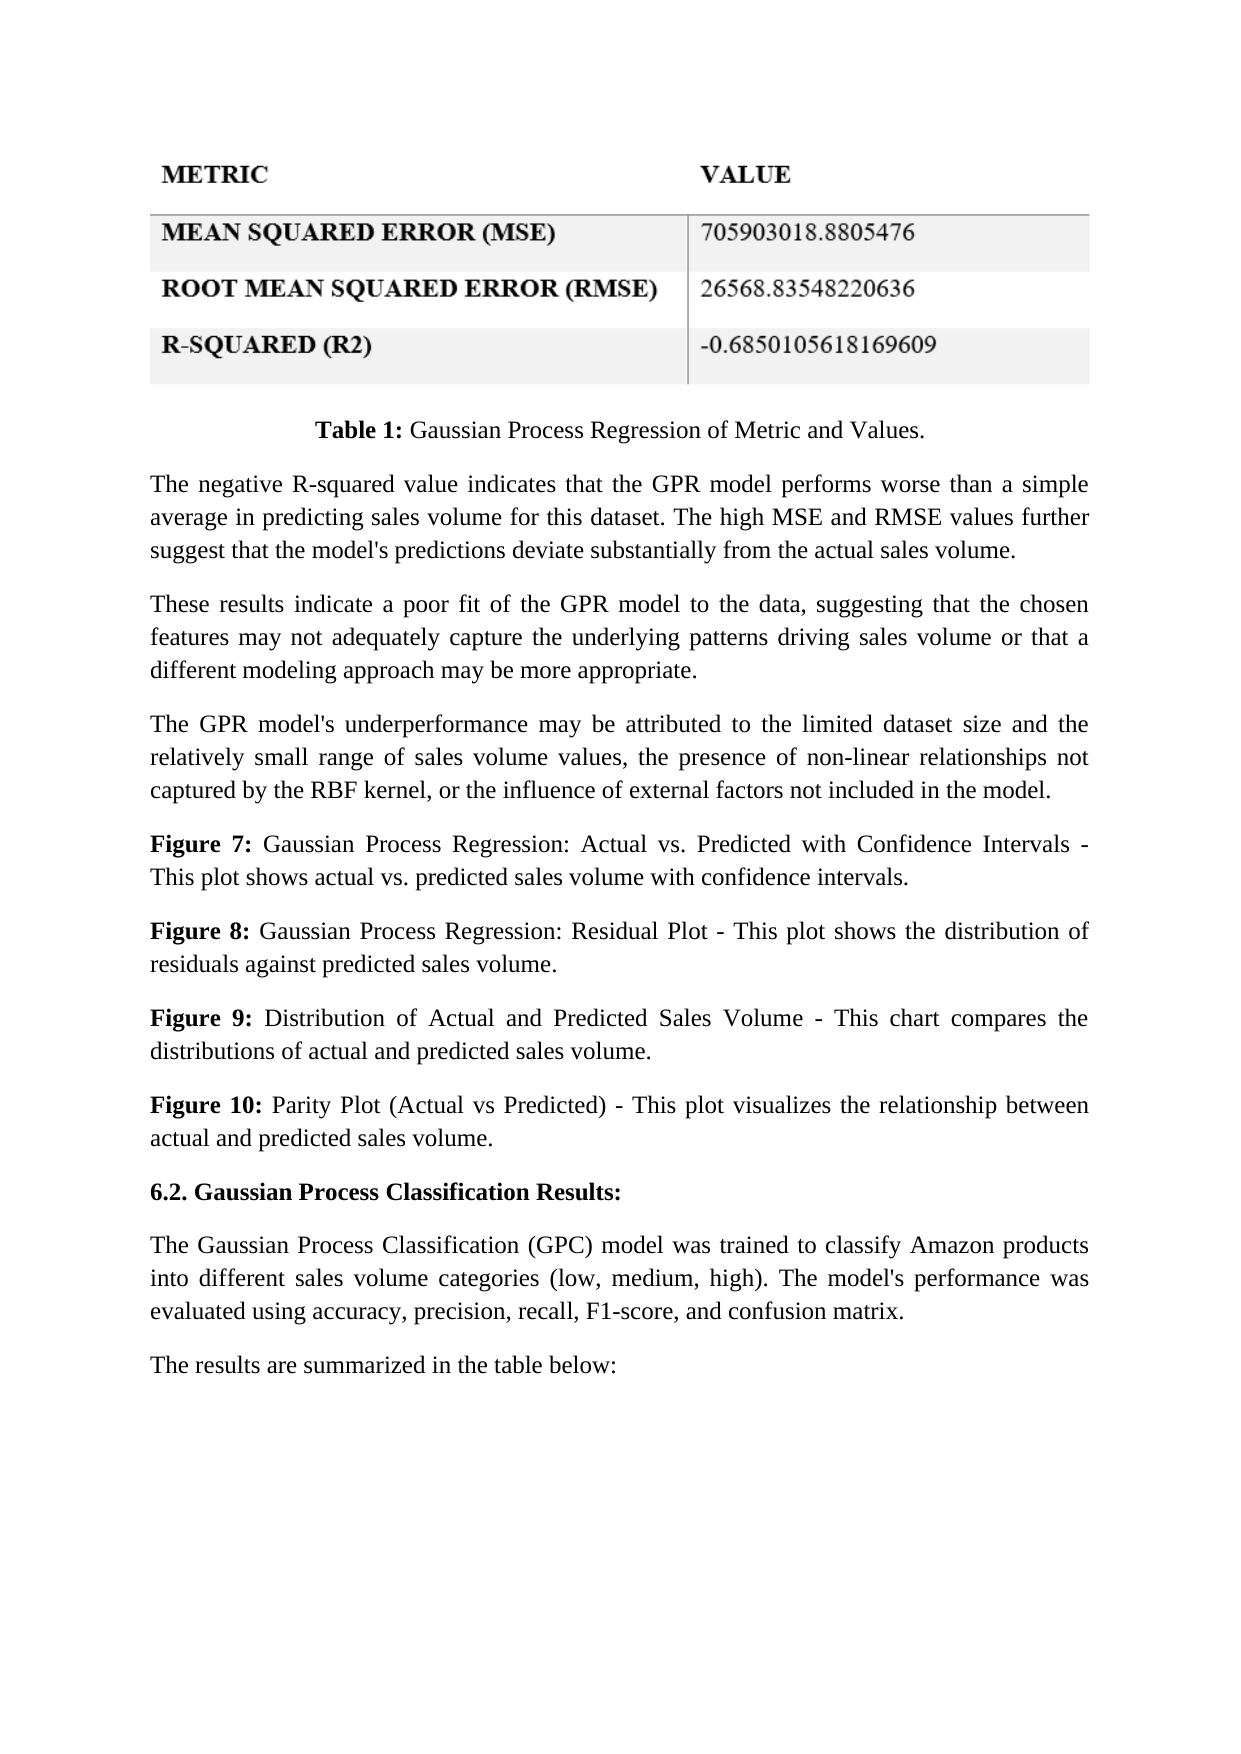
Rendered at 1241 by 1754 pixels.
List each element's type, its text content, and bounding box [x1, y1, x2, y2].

text Figure 10: Parity Plot (Actual vs Predicted) - This plot visualizes the relationship between actual and predicted sales volume. [150, 1090, 1090, 1151]
text Figure 8: Gaussian Process Regression: Residual Plot - This plot shows the distribution of residuals against predicted sales volume. [150, 916, 1090, 978]
text These results indicate a poor fit of the GPR model to the data, suggesting that the chosen features may not adequately capture the underlying patterns driving sales volume or that a different modeling approach may be more appropriate. [150, 589, 1090, 684]
text The results are summarized in the table below: [150, 1350, 1090, 1379]
text 6.2. Gaussian Process Classification Results: [150, 1177, 1090, 1205]
text The GPR model's underperformance may be attributed to the limited dataset size and the relatively small range of sales volume values, the presence of non-linear relationships not captured by the RBF kernel, or the influence of external factors not included in the model. [150, 709, 1090, 804]
text The Gaussian Process Classification (GPC) model was trained to classify Amazon products into different sales volume categories (low, medium, high). The model's performance was evaluated using accuracy, precision, recall, F1-score, and confusion matrix. [150, 1230, 1090, 1325]
text Figure 9: Distribution of Actual and Predicted Sales Volume - This chart compares the distributions of actual and predicted sales volume. [150, 1003, 1090, 1064]
text Table 1: Gaussian Process Regression of Metric and Values. [150, 416, 1090, 444]
text The negative R-squared value indicates that the GPR model performs worse than a simple average in predicting sales volume for this dataset. The high MSE and RMSE values further suggest that the model's predictions deviate substantially from the actual sales volume. [150, 469, 1090, 564]
text Figure 7: Gaussian Process Regression: Actual vs. Predicted with Confidence Intervals - This plot shows actual vs. predicted sales volume with confidence intervals. [150, 829, 1090, 891]
